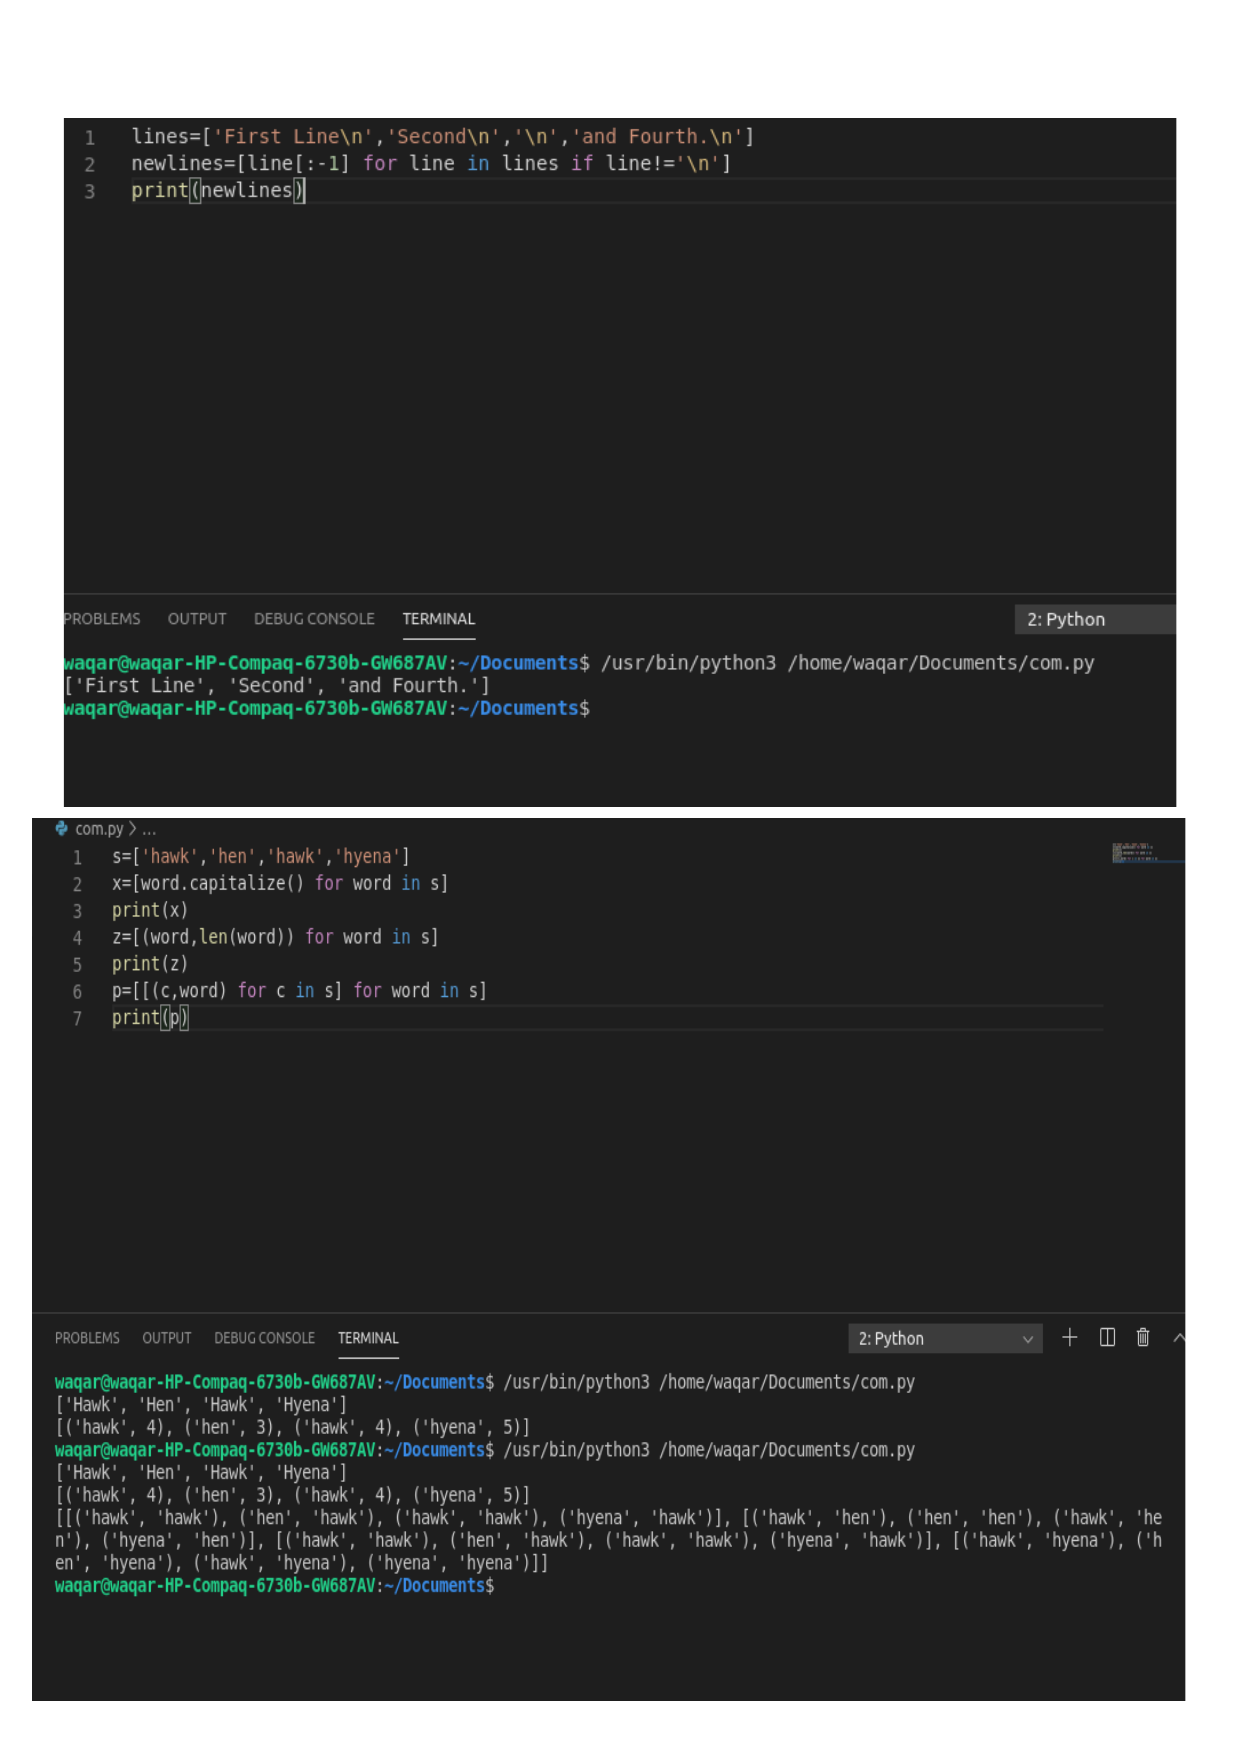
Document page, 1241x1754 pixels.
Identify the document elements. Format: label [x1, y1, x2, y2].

picture [32, 818, 1186, 1701]
picture [63, 118, 1177, 807]
